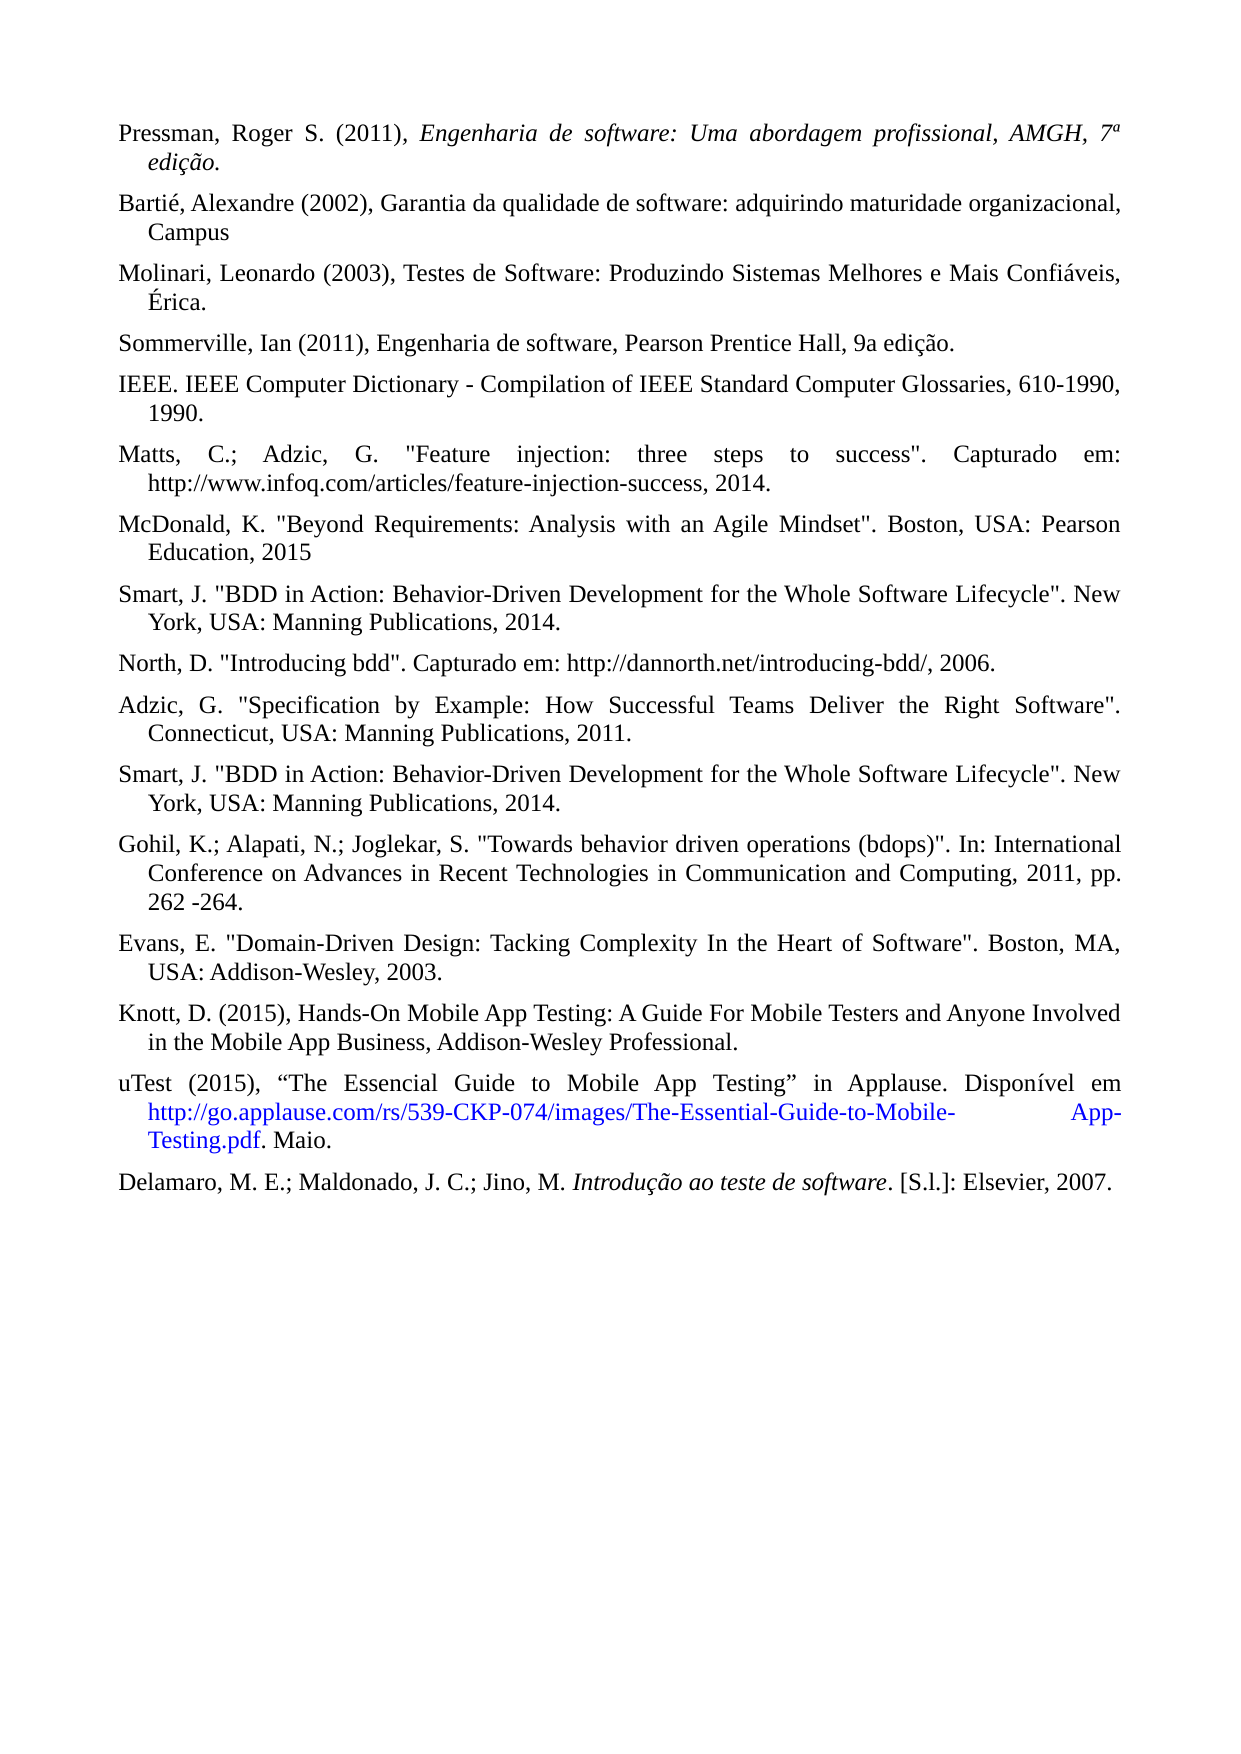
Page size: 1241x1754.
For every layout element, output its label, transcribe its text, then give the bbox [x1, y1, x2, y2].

text Matts, C.; Adzic, G. "Feature injection: three steps to success". Capturado em: http://www.infoq.com/articles/feature-injection-success, 2014. [118, 439, 1122, 496]
text Molinari, Leonardo (2003), Testes de Software: Produzindo Sistemas Melhores e Mais Confiáveis, Érica. [118, 258, 1122, 315]
text Gohil, K.; Alapati, N.; Joglekar, S. "Towards behavior driven operations (bdops)". In: International Conference on Advances in Recent Technologies in Communication and Computing, 2011, pp. 262 -264. [118, 829, 1122, 916]
text Evans, E. "Domain-Driven Design: Tacking Complexity In the Heart of Software". Boston, MA, USA: Addison-Wesley, 2003. [118, 928, 1122, 986]
text Pressman, Roger S. (2011), Engenharia de software: Uma abordagem profissional, AMGH, 7ª edição. [118, 118, 1122, 176]
text McDonald, K. "Beyond Requirements: Analysis with an Agile Mindset". Boston, USA: Pearson Education, 2015 [118, 509, 1122, 566]
text Sommerville, Ian (2011), Engenharia de software, Pearson Prentice Hall, 9a edição. [118, 328, 1122, 357]
text Smart, J. "BDD in Action: Behavior-Driven Development for the Whole Software Lifecycle". New York, USA: Manning Publications, 2014. [118, 579, 1122, 636]
text uTest (2015), “The Essencial Guide to Mobile App Testing” in Applause. Disponível em http://go.applause.com/rs/539-CKP-074/images/The-Essential-Guide-to-Mobile- App-Testing.pdf. Maio. [118, 1068, 1122, 1154]
text Knott, D. (2015), Hands-On Mobile App Testing: A Guide For Mobile Testers and Anyone Involved in the Mobile App Business, Addison-Wesley Professional. [118, 998, 1122, 1056]
text IEEE. IEEE Computer Dictionary - Compilation of IEEE Standard Computer Glossaries, 610-1990, 1990. [118, 369, 1122, 426]
text Bartié, Alexandre (2002), Garantia da qualidade de software: adquirindo maturidade organizacional, Campus [118, 188, 1122, 246]
text North, D. "Introducing bdd". Capturado em: http://dannorth.net/introducing-bdd/, 2006. [118, 648, 1122, 677]
text Smart, J. "BDD in Action: Behavior-Driven Development for the Whole Software Lifecycle". New York, USA: Manning Publications, 2014. [118, 759, 1122, 817]
text Adzic, G. "Specification by Example: How Successful Teams Deliver the Right Software". Connecticut, USA: Manning Publications, 2011. [118, 690, 1122, 747]
text Delamaro, M. E.; Maldonado, J. C.; Jino, M. Introdução ao teste de software. [S.l.]: Elsevier, 2007. [118, 1167, 1122, 1195]
